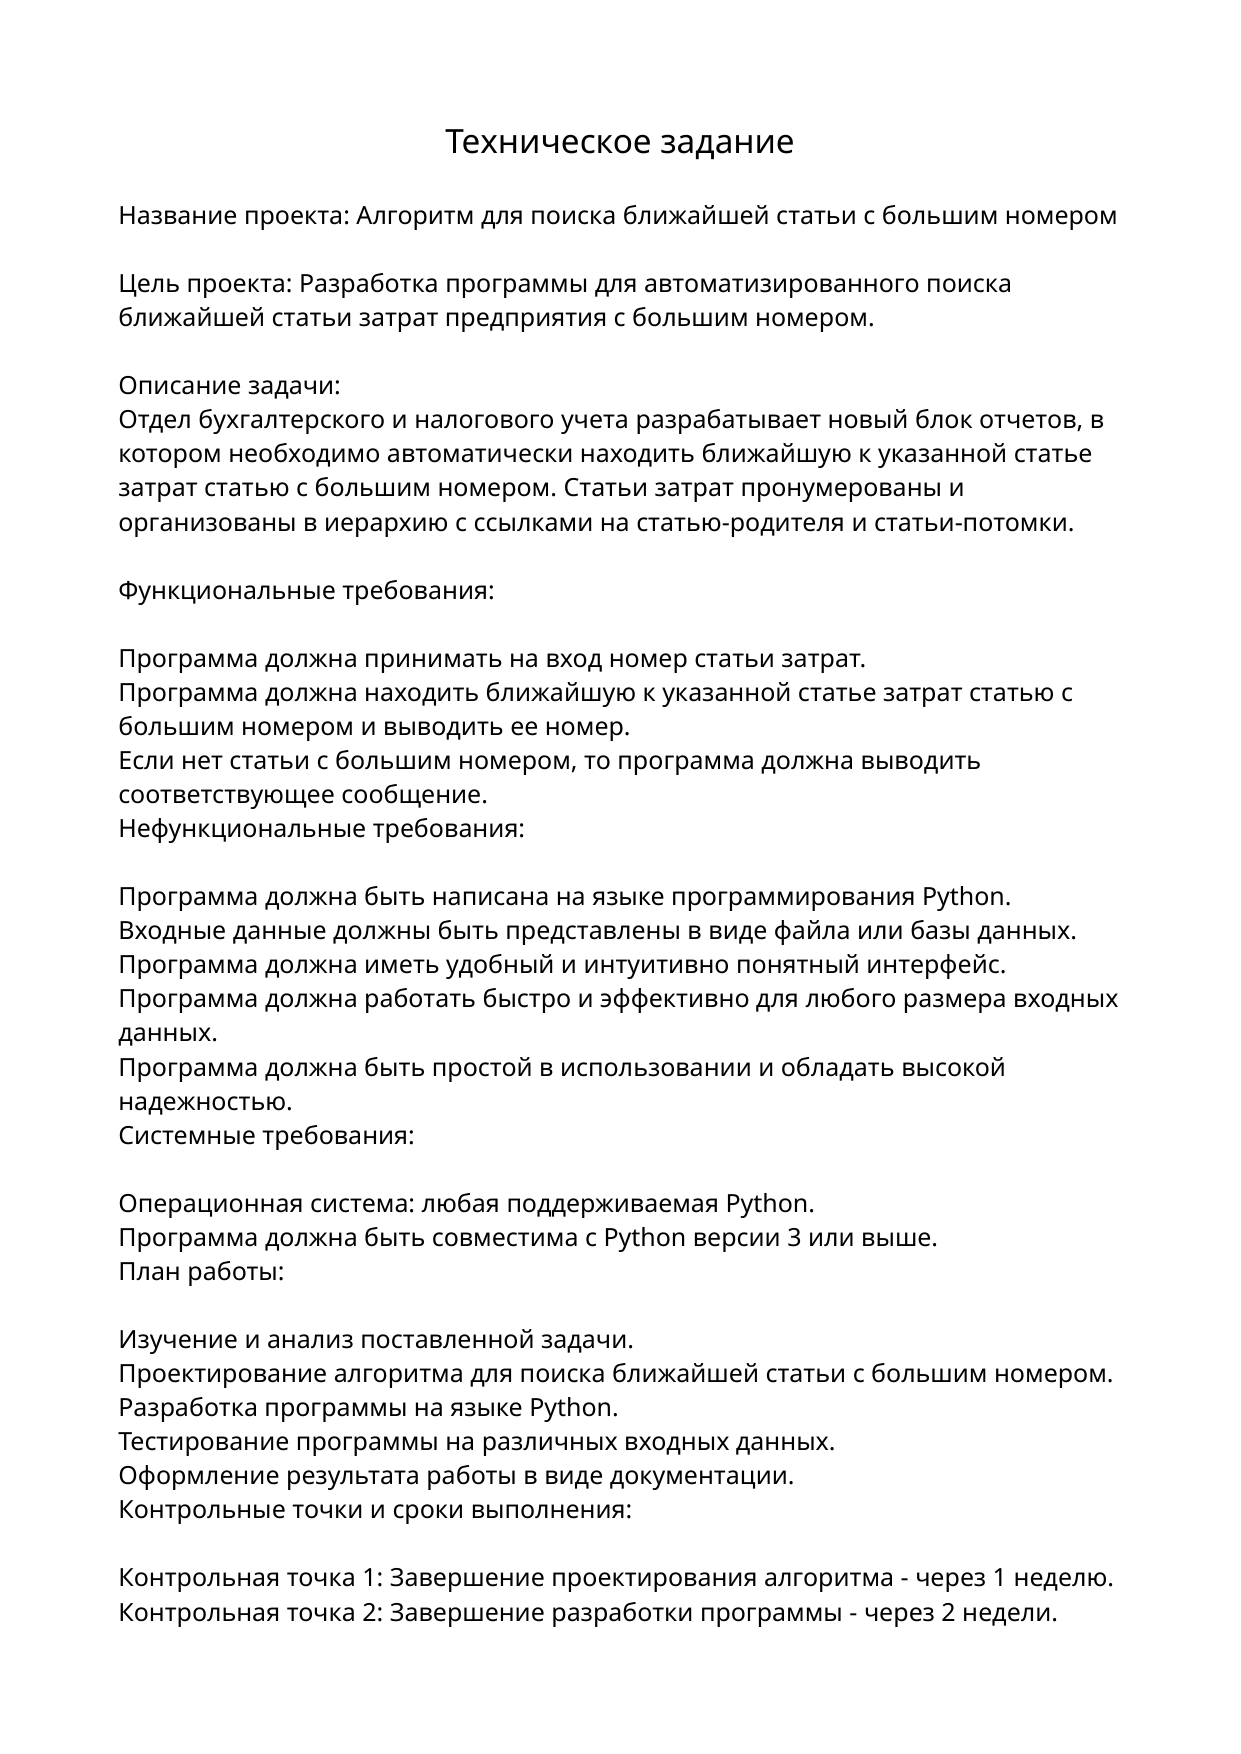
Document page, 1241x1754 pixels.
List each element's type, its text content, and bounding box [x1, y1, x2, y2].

text Системные требования: [118, 1117, 1122, 1151]
text Программа должна быть написана на языке программирования Python. [118, 879, 1122, 913]
text Программа должна быть простой в использовании и обладать высокой надежностью. [118, 1049, 1122, 1117]
text Программа должна быть совместима с Python версии 3 или выше. [118, 1219, 1122, 1253]
text Программа должна иметь удобный и интуитивно понятный интерфейс. [118, 947, 1122, 981]
text Если нет статьи с большим номером, то программа должна выводить соответствующее сообщение. [118, 743, 1122, 811]
text Контрольная точка 2: Завершение разработки программы - через 2 недели. [118, 1594, 1122, 1628]
text Изучение и анализ поставленной задачи. [118, 1322, 1122, 1356]
text Операционная система: любая поддерживаемая Python. [118, 1185, 1122, 1219]
text Оформление результата работы в виде документации. [118, 1458, 1122, 1492]
text Функциональные требования: [118, 572, 1122, 606]
text Проектирование алгоритма для поиска ближайшей статьи с большим номером. [118, 1356, 1122, 1390]
text Нефункциональные требования: [118, 811, 1122, 845]
text Программа должна принимать на вход номер статьи затрат. [118, 640, 1122, 674]
text Программа должна находить ближайшую к указанной статье затрат статью с большим номером и выводить ее номер. [118, 674, 1122, 743]
text Техническое задание [118, 118, 1122, 163]
text Цель проекта: Разработка программы для автоматизированного поиска ближайшей статьи затрат предприятия с большим номером. [118, 266, 1122, 334]
text Контрольная точка 1: Завершение проектирования алгоритма - через 1 неделю. [118, 1560, 1122, 1594]
text Тестирование программы на различных входных данных. [118, 1424, 1122, 1458]
text Разработка программы на языке Python. [118, 1390, 1122, 1424]
text Контрольные точки и сроки выполнения: [118, 1492, 1122, 1526]
text Входные данные должны быть представлены в виде файла или базы данных. [118, 913, 1122, 947]
text Описание задачи: [118, 368, 1122, 402]
text Отдел бухгалтерского и налогового учета разрабатывает новый блок отчетов, в котором необходимо автоматически находить ближайшую к указанной статье затрат статью с большим номером. Статьи затрат пронумерованы и организованы в иерархию с ссылками на статью-родителя и статьи-потомки. [118, 402, 1122, 538]
text Программа должна работать быстро и эффективно для любого размера входных данных. [118, 981, 1122, 1049]
text План работы: [118, 1253, 1122, 1288]
text Название проекта: Алгоритм для поиска ближайшей статьи с большим номером [118, 198, 1122, 232]
